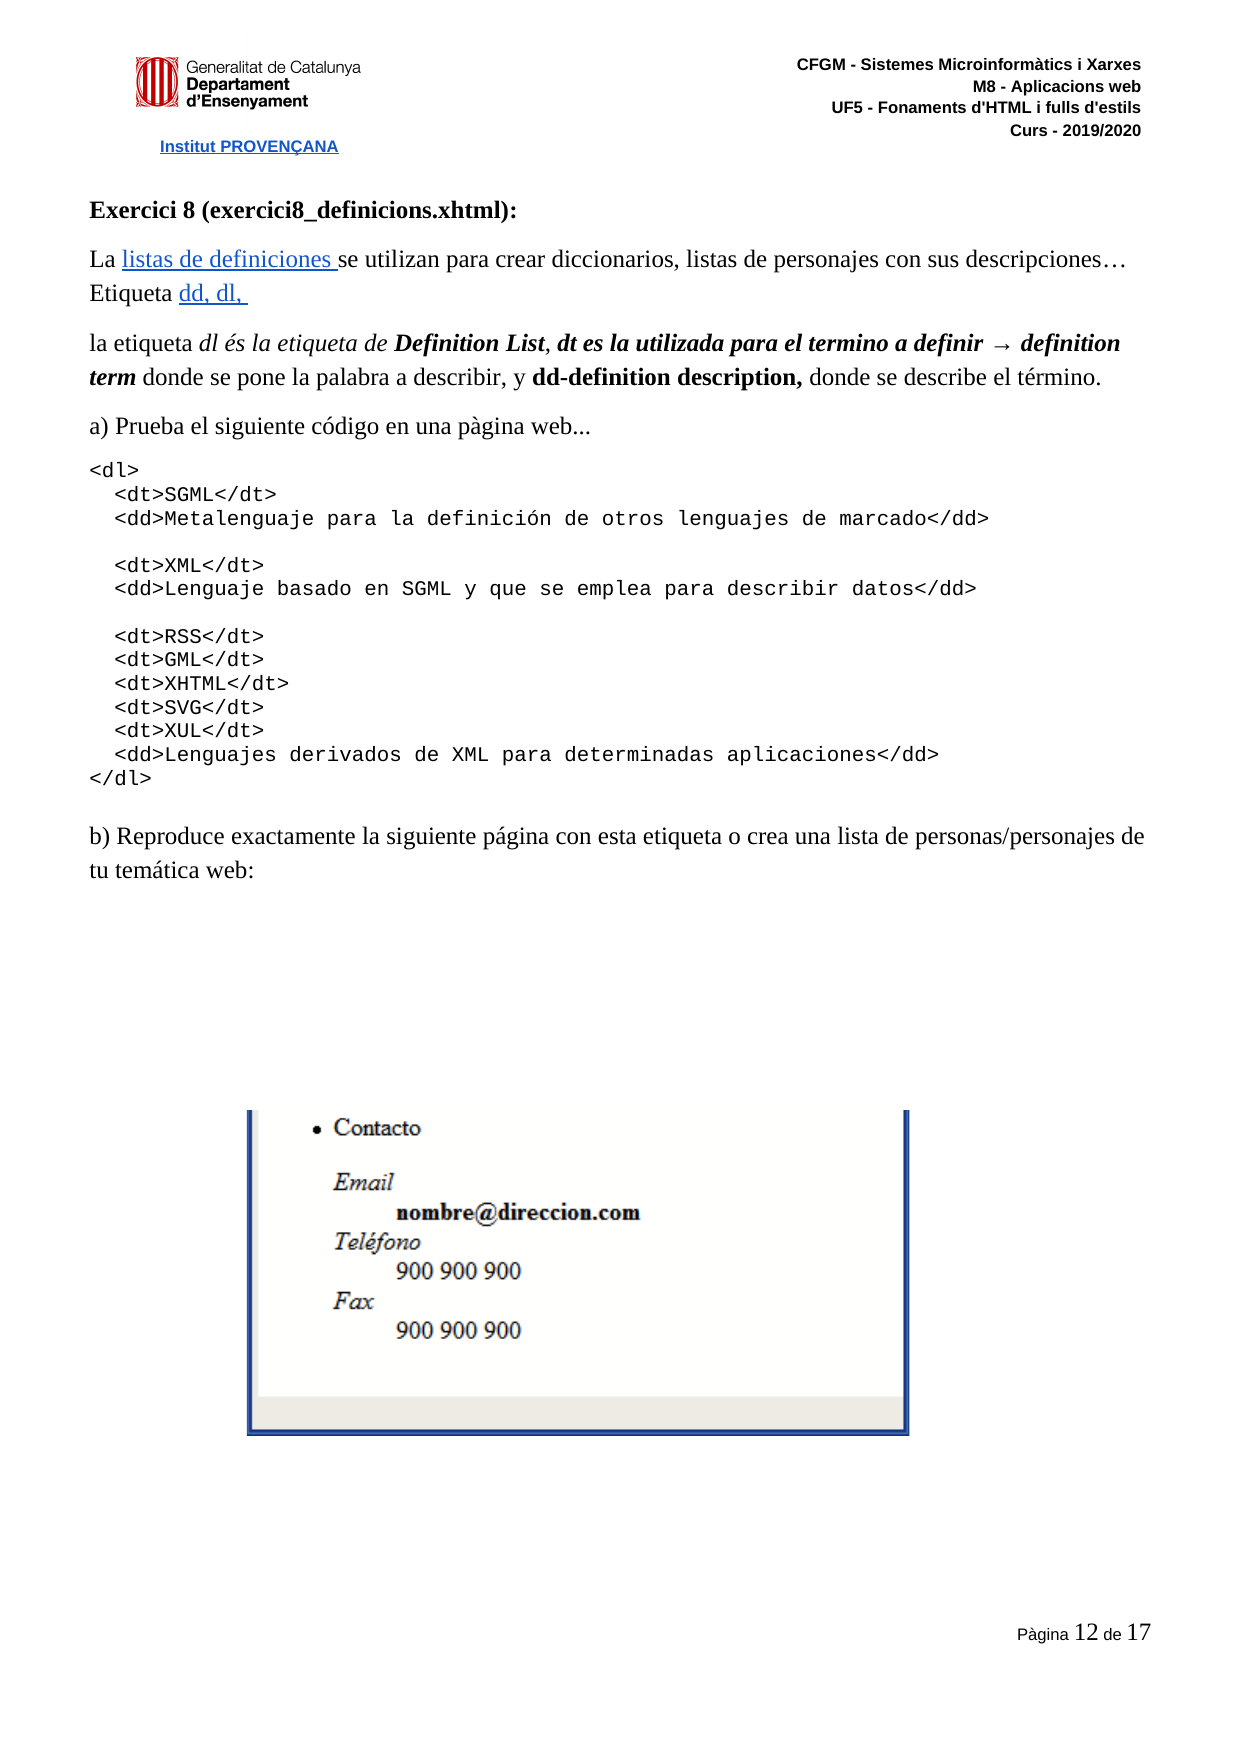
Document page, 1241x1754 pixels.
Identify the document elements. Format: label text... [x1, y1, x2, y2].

text <dt>XHTML</dt> [89, 673, 1151, 697]
picture [99, 32, 397, 133]
text <dd>Lenguajes derivados de XML para determinadas aplicaciones</dd> [89, 744, 1151, 768]
text <dd>Metalenguaje para la definición de otros lenguajes de marcado</dd> [89, 507, 1151, 531]
text a) Prueba el siguiente código en una pàgina web... [89, 411, 1151, 440]
text <dt>SVG</dt> [89, 697, 1151, 720]
text <dd>Lenguaje basado en SGML y que se emplea para describir datos</dd> [89, 578, 1151, 602]
text <dt>GML</dt> [89, 649, 1151, 673]
text <dl> [89, 460, 1151, 484]
text <dt>SGML</dt> [89, 484, 1151, 507]
text <dt>XML</dt> [89, 555, 1151, 578]
text La listas de definiciones se utilizan para crear diccionarios, listas de personajes con sus descripciones… Etiqueta dd, dl, [89, 244, 1151, 307]
picture [246, 1110, 910, 1436]
text </dl> [89, 768, 1151, 791]
text <dt>RSS</dt> [89, 626, 1151, 649]
text b) Reproduce exactamente la siguiente página con esta etiqueta o crea una lista de personas/personajes de tu temática web: [89, 821, 1151, 884]
text Exercici 8 (exercici8_definicions.xhtml): [89, 195, 1151, 224]
text <dt>XUL</dt> [89, 720, 1151, 744]
text la etiqueta dl és la etiqueta de Definition List, dt es la utilizada para el termino a definir → definition term donde se pone la palabra a describir, y dd-definition description, donde se describe el término. [89, 328, 1151, 391]
